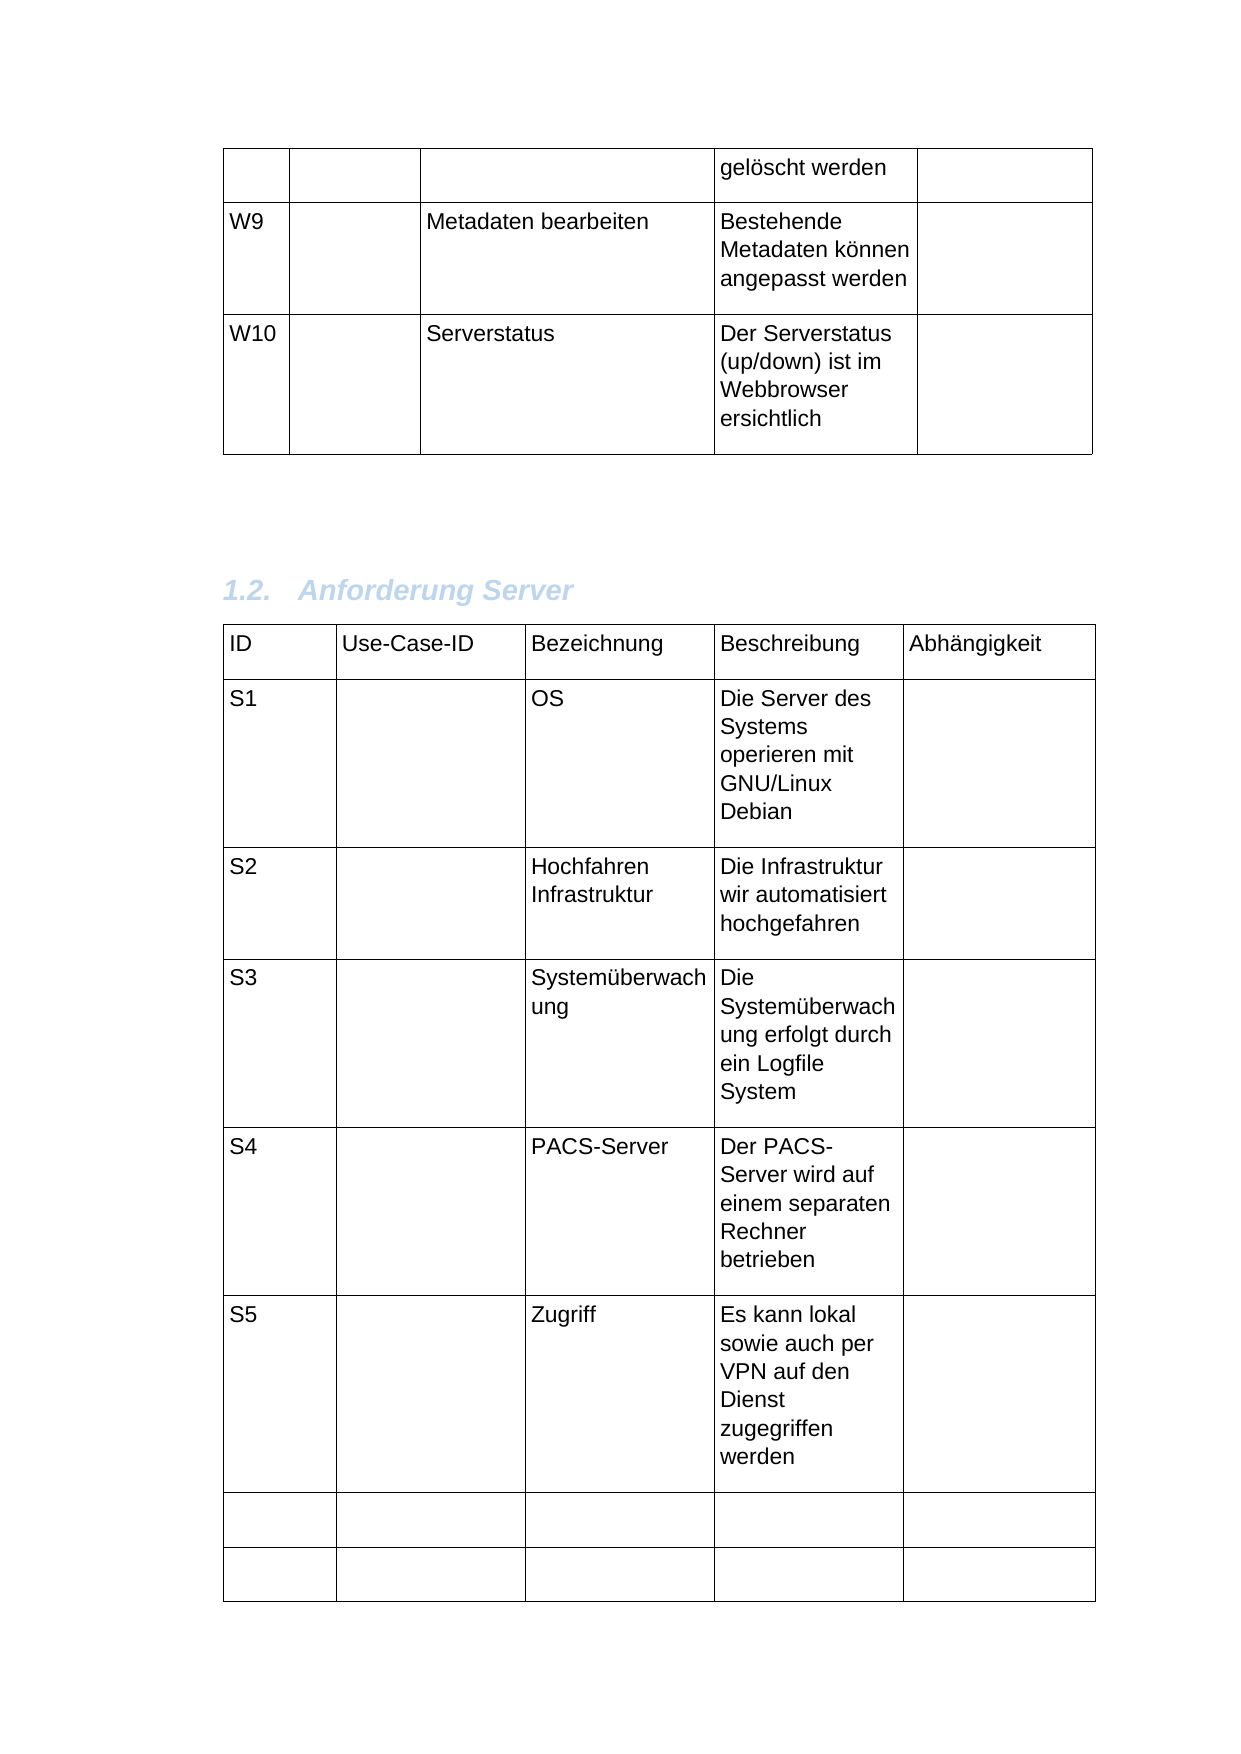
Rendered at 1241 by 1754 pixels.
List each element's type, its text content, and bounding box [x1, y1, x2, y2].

table_cell W9 [224, 203, 289, 314]
table_cell Metadaten bearbeiten [421, 203, 714, 314]
table_cell gelöscht werden [715, 149, 917, 202]
table_cell [337, 848, 525, 958]
table_cell [337, 960, 525, 1127]
table_cell [337, 1128, 525, 1295]
table_header Abhängigkeit [904, 625, 1095, 679]
table_cell [337, 1493, 525, 1547]
table_cell [224, 1493, 336, 1547]
table_cell S3 [224, 960, 336, 1127]
table_cell [918, 149, 1092, 202]
table_cell S5 [224, 1296, 336, 1492]
table_cell [715, 1493, 903, 1547]
table_cell OS [526, 680, 714, 847]
table_cell Die Server des Systems operieren mit GNU/Linux Debian [715, 680, 903, 847]
table_cell [526, 1548, 714, 1601]
table_header Use-Case-ID [337, 625, 525, 679]
table_cell [715, 1548, 903, 1601]
table_header Beschreibung [715, 625, 903, 679]
table_cell [421, 149, 714, 202]
table_cell S1 [224, 680, 336, 847]
table_cell [224, 1548, 336, 1601]
table_cell S4 [224, 1128, 336, 1295]
table_cell [904, 680, 1095, 847]
table_cell [904, 848, 1095, 958]
table_cell W10 [224, 315, 289, 453]
table_cell [904, 960, 1095, 1127]
table_header Bezeichnung [526, 625, 714, 679]
table_cell S2 [224, 848, 336, 958]
table_cell Hochfahren Infrastruktur [526, 848, 714, 958]
table_cell [224, 149, 289, 202]
list Anforderung Server [223, 573, 1093, 606]
table_cell Die Infrastruktur wir automatisiert hochgefahren [715, 848, 903, 958]
table_cell [337, 1296, 525, 1492]
table_cell [904, 1493, 1095, 1547]
table_cell Zugriff [526, 1296, 714, 1492]
table_cell [290, 149, 420, 202]
table_cell Der PACS-Server wird auf einem separaten Rechner betrieben [715, 1128, 903, 1295]
table_cell [904, 1548, 1095, 1601]
table_cell Der Serverstatus (up/down) ist im Webbrowser ersichtlich [715, 315, 917, 453]
table_cell [290, 203, 420, 314]
table_cell Es kann lokal sowie auch per VPN auf den Dienst zugegriffen werden [715, 1296, 903, 1492]
table_cell Die Systemüberwachung erfolgt durch ein Logfile System [715, 960, 903, 1127]
table_cell [918, 203, 1092, 314]
table_cell [526, 1493, 714, 1547]
table_cell Systemüberwachung [526, 960, 714, 1127]
table_cell PACS-Server [526, 1128, 714, 1295]
table_cell [290, 315, 420, 453]
table_header ID [224, 625, 336, 679]
table_cell Serverstatus [421, 315, 714, 453]
table_cell [337, 680, 525, 847]
table_cell [904, 1128, 1095, 1295]
table_cell [918, 315, 1092, 453]
table_cell Bestehende Metadaten können angepasst werden [715, 203, 917, 314]
table_cell [904, 1296, 1095, 1492]
table_cell [337, 1548, 525, 1601]
